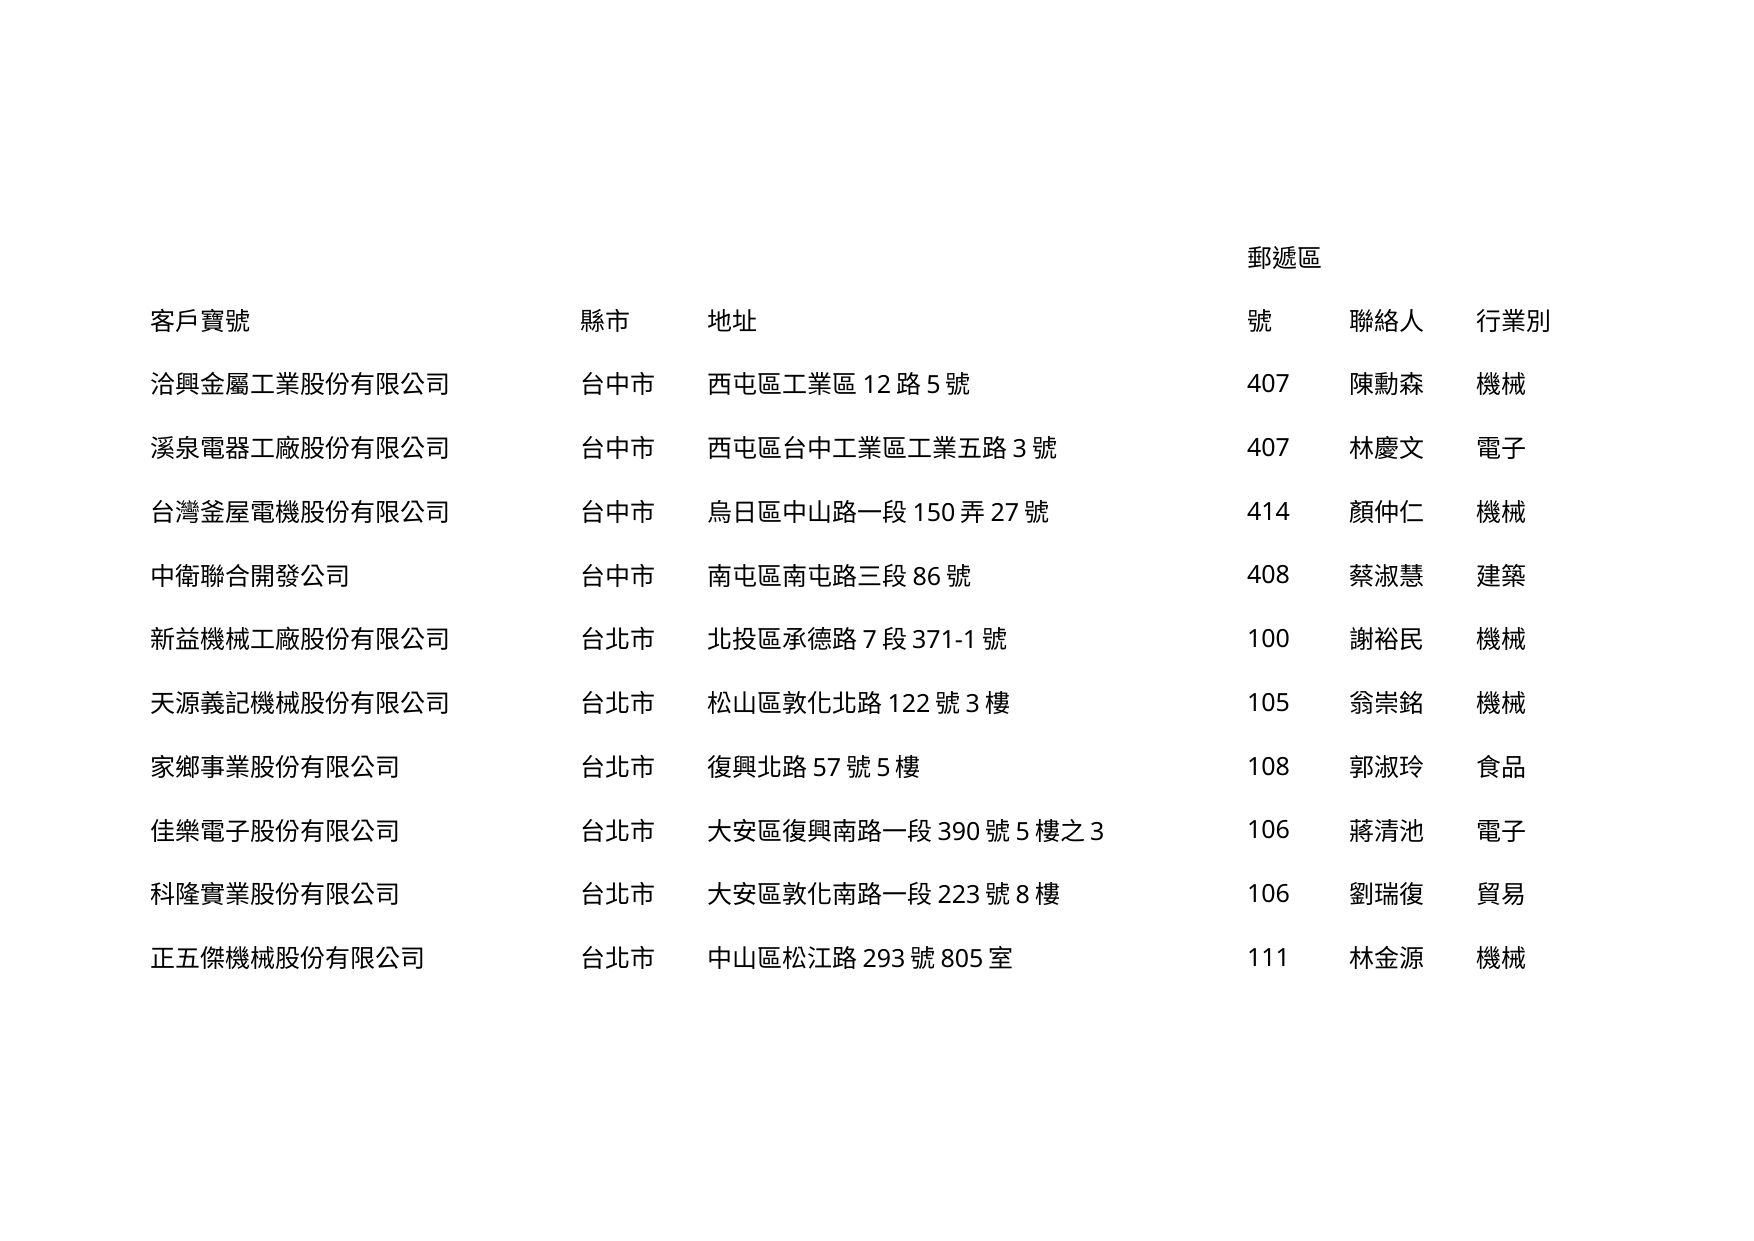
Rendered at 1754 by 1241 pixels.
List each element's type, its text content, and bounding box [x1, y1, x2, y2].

table_cell 劉瑞復 [1348, 850, 1475, 914]
table_cell 復興北路57號5樓 [706, 723, 1246, 786]
table_cell 烏日區中山路一段150弄27號 [706, 468, 1246, 531]
table_cell 台中市 [579, 340, 706, 404]
table_cell 407 [1246, 404, 1348, 468]
table_cell 佳樂電子股份有限公司 [149, 786, 579, 850]
table_cell 台北市 [579, 659, 706, 723]
table_header 客戶寶號 [149, 214, 579, 340]
table_cell 414 [1246, 468, 1348, 531]
table_cell 北投區承德路7段371-1號 [706, 595, 1246, 659]
table_cell 顏仲仁 [1348, 468, 1475, 531]
table_cell 407 [1246, 340, 1348, 404]
table_cell 106 [1246, 850, 1348, 914]
table_header 行業別 [1475, 214, 1603, 340]
table_cell 機械 [1475, 914, 1603, 978]
table_cell 機械 [1475, 659, 1603, 723]
table_cell 貿易 [1475, 850, 1603, 914]
table_cell 陳勳森 [1348, 340, 1475, 404]
table_cell 111 [1246, 914, 1348, 978]
table_cell 食品 [1475, 723, 1603, 786]
table_cell 正五傑機械股份有限公司 [149, 914, 579, 978]
table_cell 機械 [1475, 595, 1603, 659]
table_cell 台北市 [579, 723, 706, 786]
table_cell 大安區敦化南路一段223號8樓 [706, 850, 1246, 914]
table_cell 台中市 [579, 531, 706, 595]
table_cell 台北市 [579, 850, 706, 914]
table_cell 天源義記機械股份有限公司 [149, 659, 579, 723]
table_cell 郭淑玲 [1348, 723, 1475, 786]
table_cell 大安區復興南路一段390號5樓之3 [706, 786, 1246, 850]
table_header 縣市 [579, 214, 706, 340]
table_cell 家鄉事業股份有限公司 [149, 723, 579, 786]
table_cell 電子 [1475, 786, 1603, 850]
table_cell 機械 [1475, 340, 1603, 404]
table_cell 新益機械工廠股份有限公司 [149, 595, 579, 659]
table_cell 台中市 [579, 468, 706, 531]
table_cell 台灣釜屋電機股份有限公司 [149, 468, 579, 531]
table_cell 南屯區南屯路三段86號 [706, 531, 1246, 595]
table_header 聯絡人 [1348, 214, 1475, 340]
table_cell 108 [1246, 723, 1348, 786]
table_cell 林慶文 [1348, 404, 1475, 468]
table_cell 408 [1246, 531, 1348, 595]
table_cell 溪泉電器工廠股份有限公司 [149, 404, 579, 468]
table_cell 106 [1246, 786, 1348, 850]
table_cell 台北市 [579, 914, 706, 978]
table_cell 100 [1246, 595, 1348, 659]
table_cell 台北市 [579, 595, 706, 659]
table_cell 林金源 [1348, 914, 1475, 978]
table_cell 台中市 [579, 404, 706, 468]
table_cell 中山區松江路293號805室 [706, 914, 1246, 978]
table_header 地址 [706, 214, 1246, 340]
table_cell 機械 [1475, 468, 1603, 531]
table_cell 西屯區工業區12路5號 [706, 340, 1246, 404]
table_cell 台北市 [579, 786, 706, 850]
table_cell 謝裕民 [1348, 595, 1475, 659]
table_cell 翁崇銘 [1348, 659, 1475, 723]
table_cell 科隆實業股份有限公司 [149, 850, 579, 914]
table_cell 中衛聯合開發公司 [149, 531, 579, 595]
table_cell 建築 [1475, 531, 1603, 595]
table_cell 蔣清池 [1348, 786, 1475, 850]
table_cell 松山區敦化北路122號3樓 [706, 659, 1246, 723]
table_header 郵遞區號 [1246, 214, 1348, 340]
table_cell 蔡淑慧 [1348, 531, 1475, 595]
table_cell 105 [1246, 659, 1348, 723]
table_cell 洽興金屬工業股份有限公司 [149, 340, 579, 404]
table_cell 西屯區台中工業區工業五路3號 [706, 404, 1246, 468]
table_cell 電子 [1475, 404, 1603, 468]
